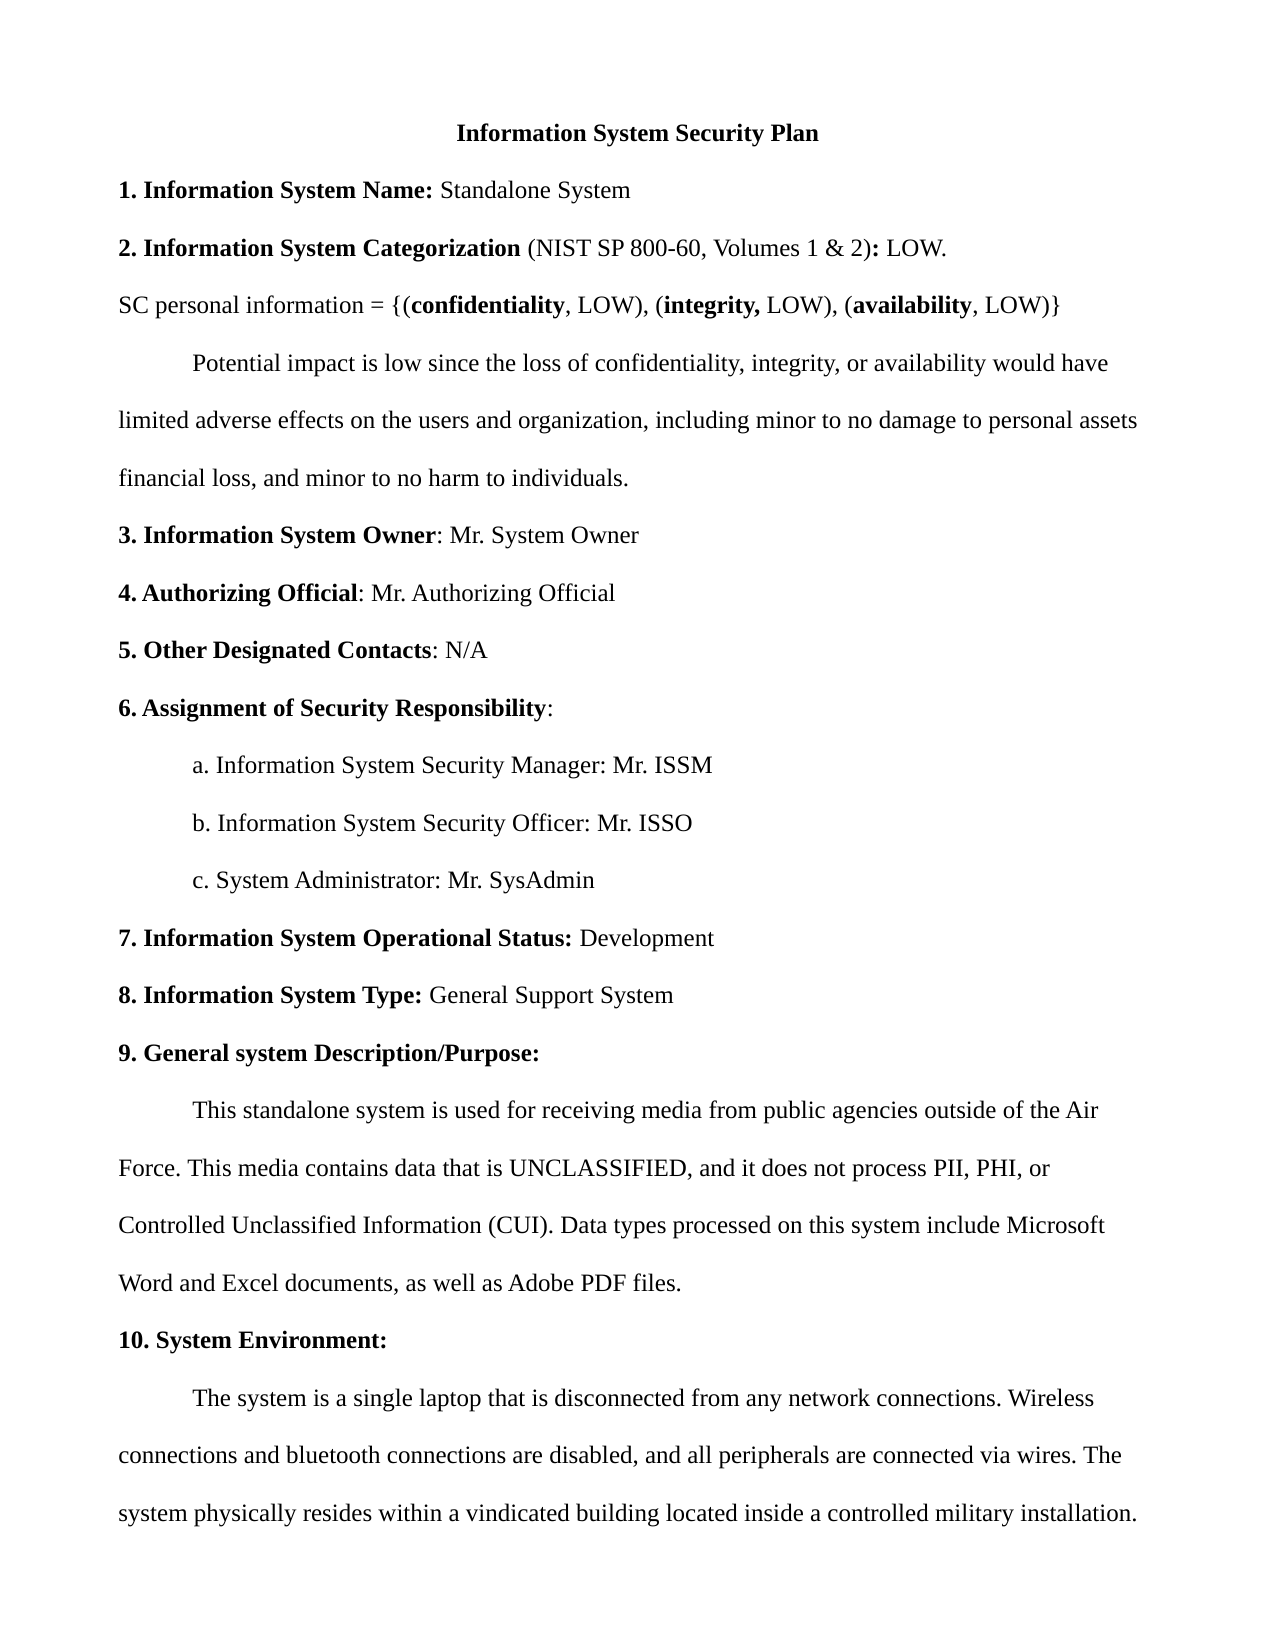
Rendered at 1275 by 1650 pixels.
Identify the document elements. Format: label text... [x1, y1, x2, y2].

text The system is a single laptop that is disconnected from any network connections. Wireless connections and bluetooth connections are disabled, and all peripherals are connected via wires. The system physically resides within a vindicated building located inside a controlled military installation. [118, 1383, 1157, 1527]
text This standalone system is used for receiving media from public agencies outside of the Air Force. This media contains data that is UNCLASSIFIED, and it does not process PII, PHI, or Controlled Unclassified Information (CUI). Data types processed on this system include Microsoft Word and Excel documents, as well as Adobe PDF files. [118, 1096, 1157, 1297]
text a. Information System Security Manager: Mr. ISSM [118, 751, 1157, 779]
text 3. Information System Owner: Mr. System Owner [118, 521, 1157, 549]
text SC personal information = {(confidentiality, LOW), (integrity, LOW), (availability, LOW)} [118, 291, 1157, 319]
text 10. System Environment: [118, 1326, 1157, 1354]
text 4. Authorizing Official: Mr. Authorizing Official [118, 578, 1157, 607]
text 7. Information System Operational Status: Development [118, 923, 1157, 952]
text c. System Administrator: Mr. SysAdmin [118, 866, 1157, 894]
text 2. Information System Categorization (NIST SP 800-60, Volumes 1 & 2): LOW. [118, 233, 1157, 262]
text 9. General system Description/Purpose: [118, 1038, 1157, 1067]
text 6. Assignment of Security Responsibility: [118, 693, 1157, 722]
text 8. Information System Type: General Support System [118, 981, 1157, 1009]
text Potential impact is low since the loss of confidentiality, integrity, or availability would have limited adverse effects on the users and organization, including minor to no damage to personal assets financial loss, and minor to no harm to individuals. [118, 348, 1157, 492]
text Information System Security Plan [118, 118, 1157, 147]
text b. Information System Security Officer: Mr. ISSO [118, 808, 1157, 837]
text 1. Information System Name: Standalone System [118, 176, 1157, 204]
text 5. Other Designated Contacts: N/A [118, 636, 1157, 664]
